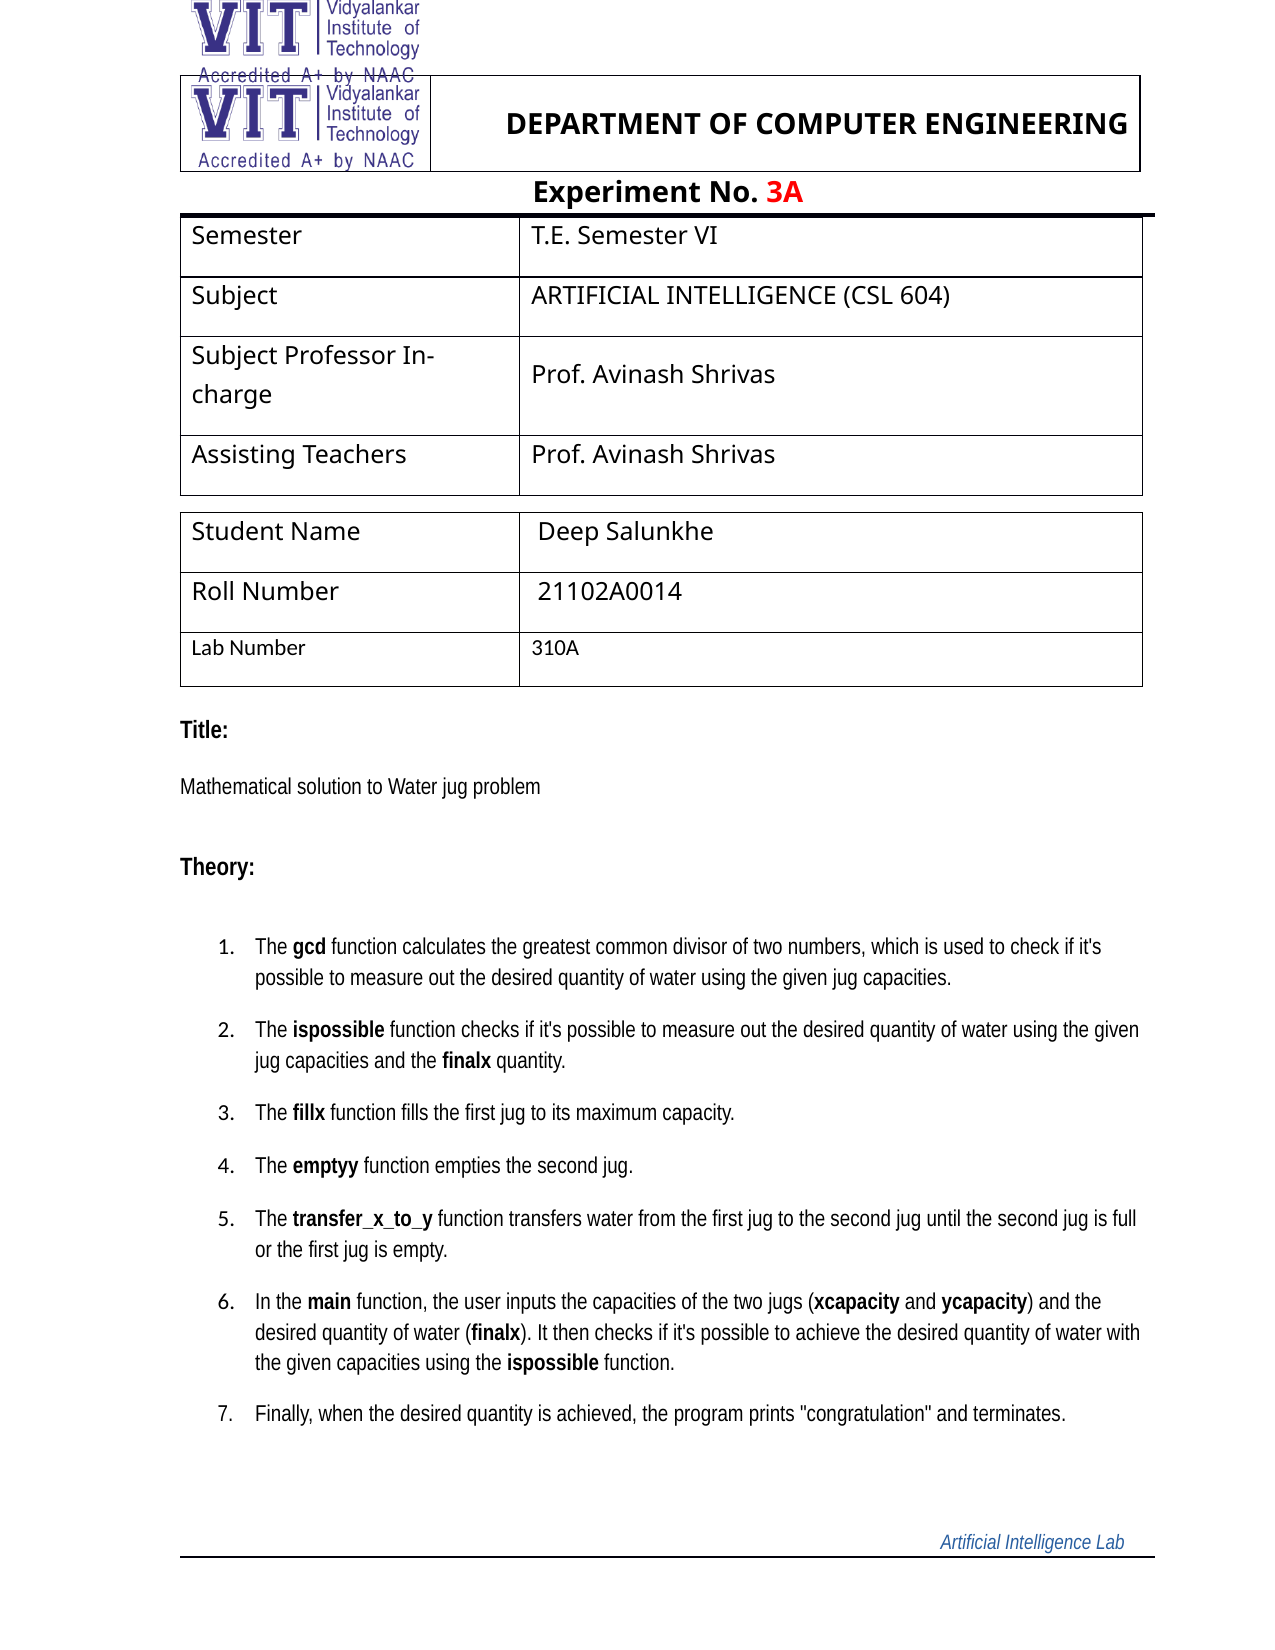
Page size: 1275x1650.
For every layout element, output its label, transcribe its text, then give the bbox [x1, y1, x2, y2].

table_cell Prof. Avinash Shrivas [520, 436, 1142, 495]
table_cell Subject [181, 278, 519, 336]
list The transfer_x_to_y function transfers water from the first jug to the second jug until the second jug is full or the first jug is empty. [217, 1204, 1155, 1262]
table_cell ARTIFICIAL INTELLIGENCE (CSL 604) [520, 278, 1142, 336]
text Title: [180, 715, 1155, 744]
text Theory: [180, 852, 1155, 881]
list Finally, when the desired quantity is achieved, the program prints "congratulation" and terminates. [217, 1400, 1155, 1426]
table_cell 310A [520, 633, 1142, 686]
table_cell Assisting Teachers [181, 436, 519, 495]
text Mathematical solution to Water jug problem [180, 773, 1155, 799]
text Experiment No. 3A [180, 172, 1155, 213]
table_cell Prof. Avinash Shrivas [520, 337, 1142, 435]
list The fillx function fills the first jug to its maximum capacity. [217, 1098, 1155, 1126]
list The emptyy function empties the second jug. [217, 1151, 1155, 1179]
table_header Semester [181, 218, 519, 276]
table_header DEPARTMENT OF COMPUTER ENGINEERING [431, 76, 1139, 171]
table_cell Lab Number [181, 633, 519, 686]
list The ispossible function checks if it's possible to measure out the desired quantity of water using the given jug capacities and the finalx quantity. [217, 1015, 1155, 1073]
table_cell Roll Number [181, 573, 519, 632]
list The gcd function calculates the greatest common divisor of two numbers, which is used to check if it's possible to measure out the desired quantity of water using the given jug capacities. [217, 932, 1155, 990]
table_header [181, 76, 430, 171]
table_header Student Name [181, 513, 519, 572]
table_header T.E. Semester VI [520, 218, 1142, 276]
table_header Deep Salunkhe [520, 513, 1142, 572]
table_cell Subject Professor In-charge [181, 337, 519, 435]
table_cell 21102A0014 [520, 573, 1142, 632]
list In the main function, the user inputs the capacities of the two jugs (xcapacity and ycapacity) and the desired quantity of water (finalx). It then checks if it's possible to achieve the desired quantity of water with the given capacities using the ispossible function. [217, 1287, 1155, 1375]
